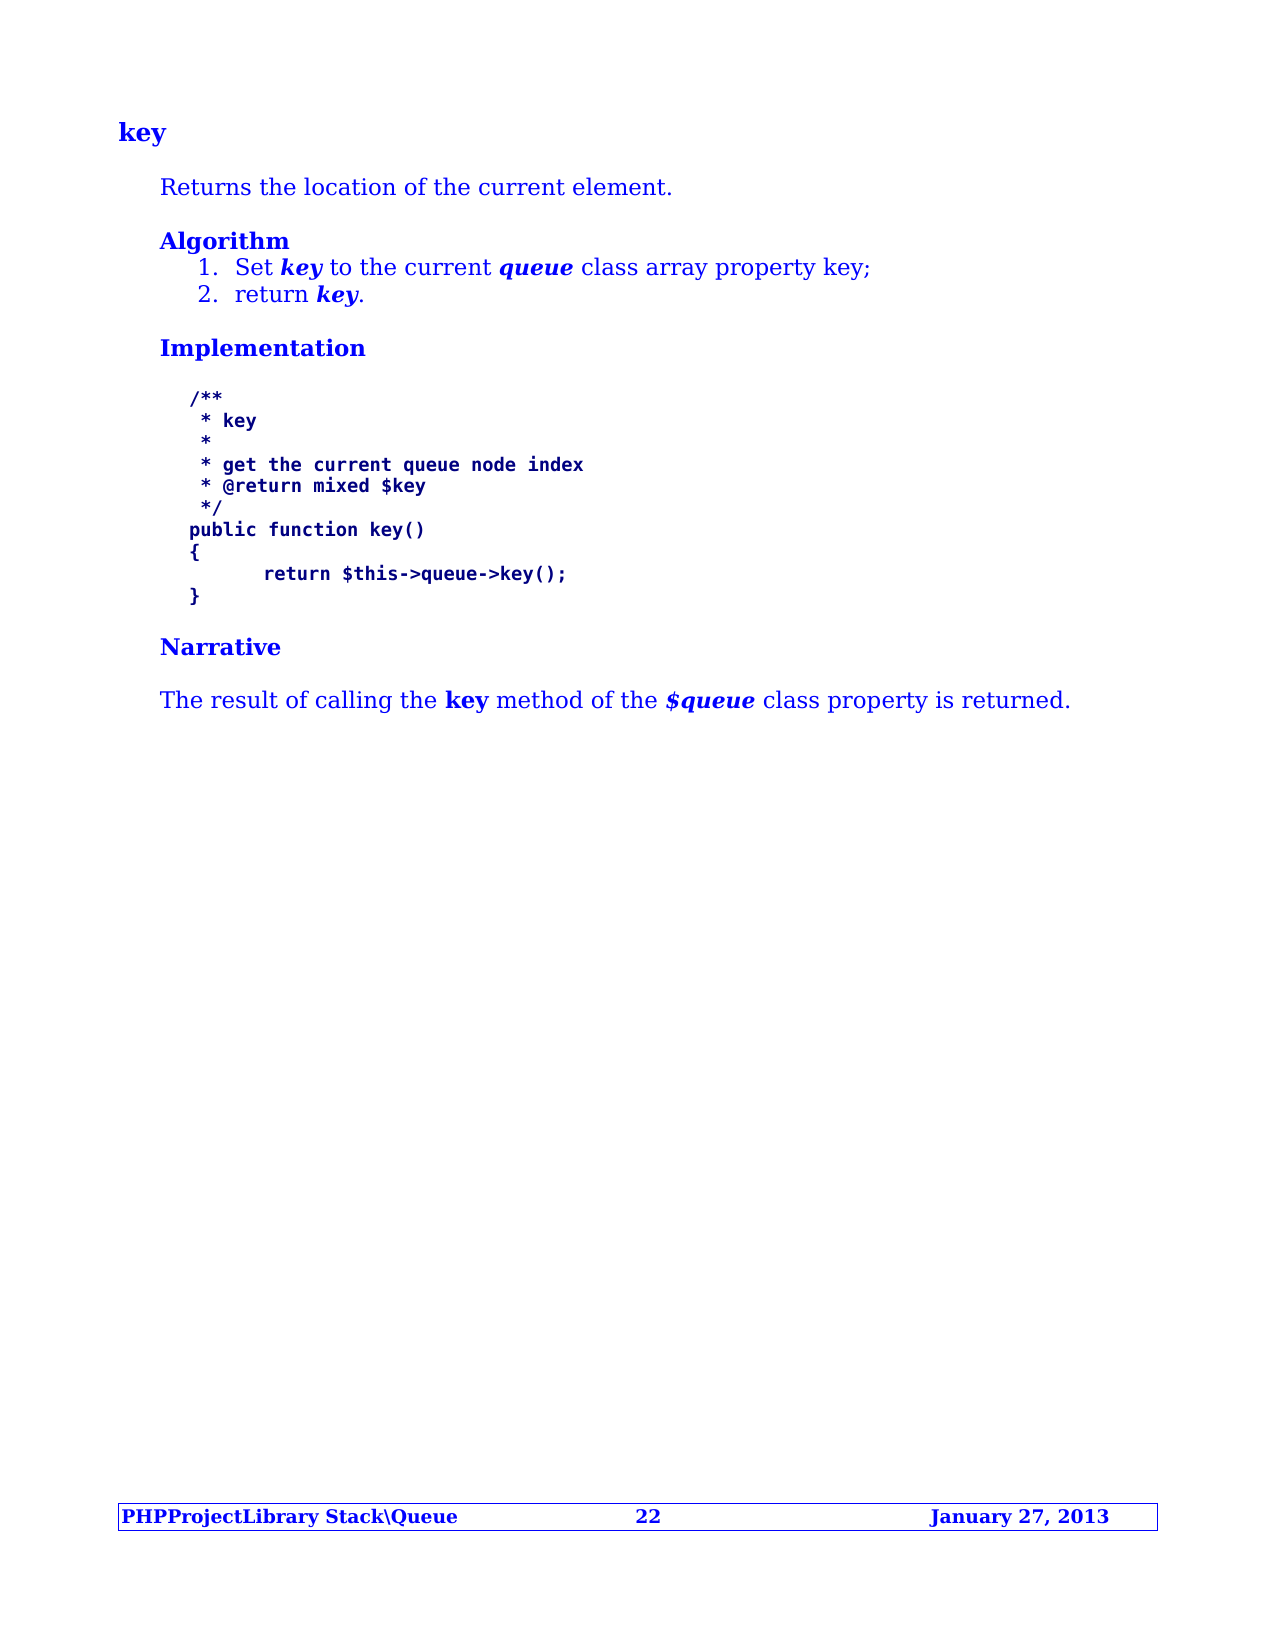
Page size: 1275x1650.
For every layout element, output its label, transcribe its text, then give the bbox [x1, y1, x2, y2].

list } [189, 585, 1157, 607]
list { [189, 541, 1157, 563]
list * get the current queue node index [189, 453, 1157, 475]
list return $this->queue->key(); [189, 563, 1157, 585]
list return key. [197, 281, 1157, 308]
list * [189, 432, 1157, 453]
text Implementation [159, 334, 1157, 361]
text The result of calling the key method of the $queue class property is returned. [159, 687, 1157, 714]
text Returns the location of the current element. [159, 174, 1157, 201]
list public function key() [189, 519, 1157, 541]
list * @return mixed $key [189, 475, 1157, 497]
list */ [189, 497, 1157, 519]
list * key [189, 410, 1157, 432]
list /** [189, 388, 1157, 410]
list Set key to the current queue class array property key; [197, 254, 1157, 281]
text Algorithm [159, 227, 1157, 254]
text Narrative [159, 633, 1157, 660]
title key [118, 118, 1157, 147]
